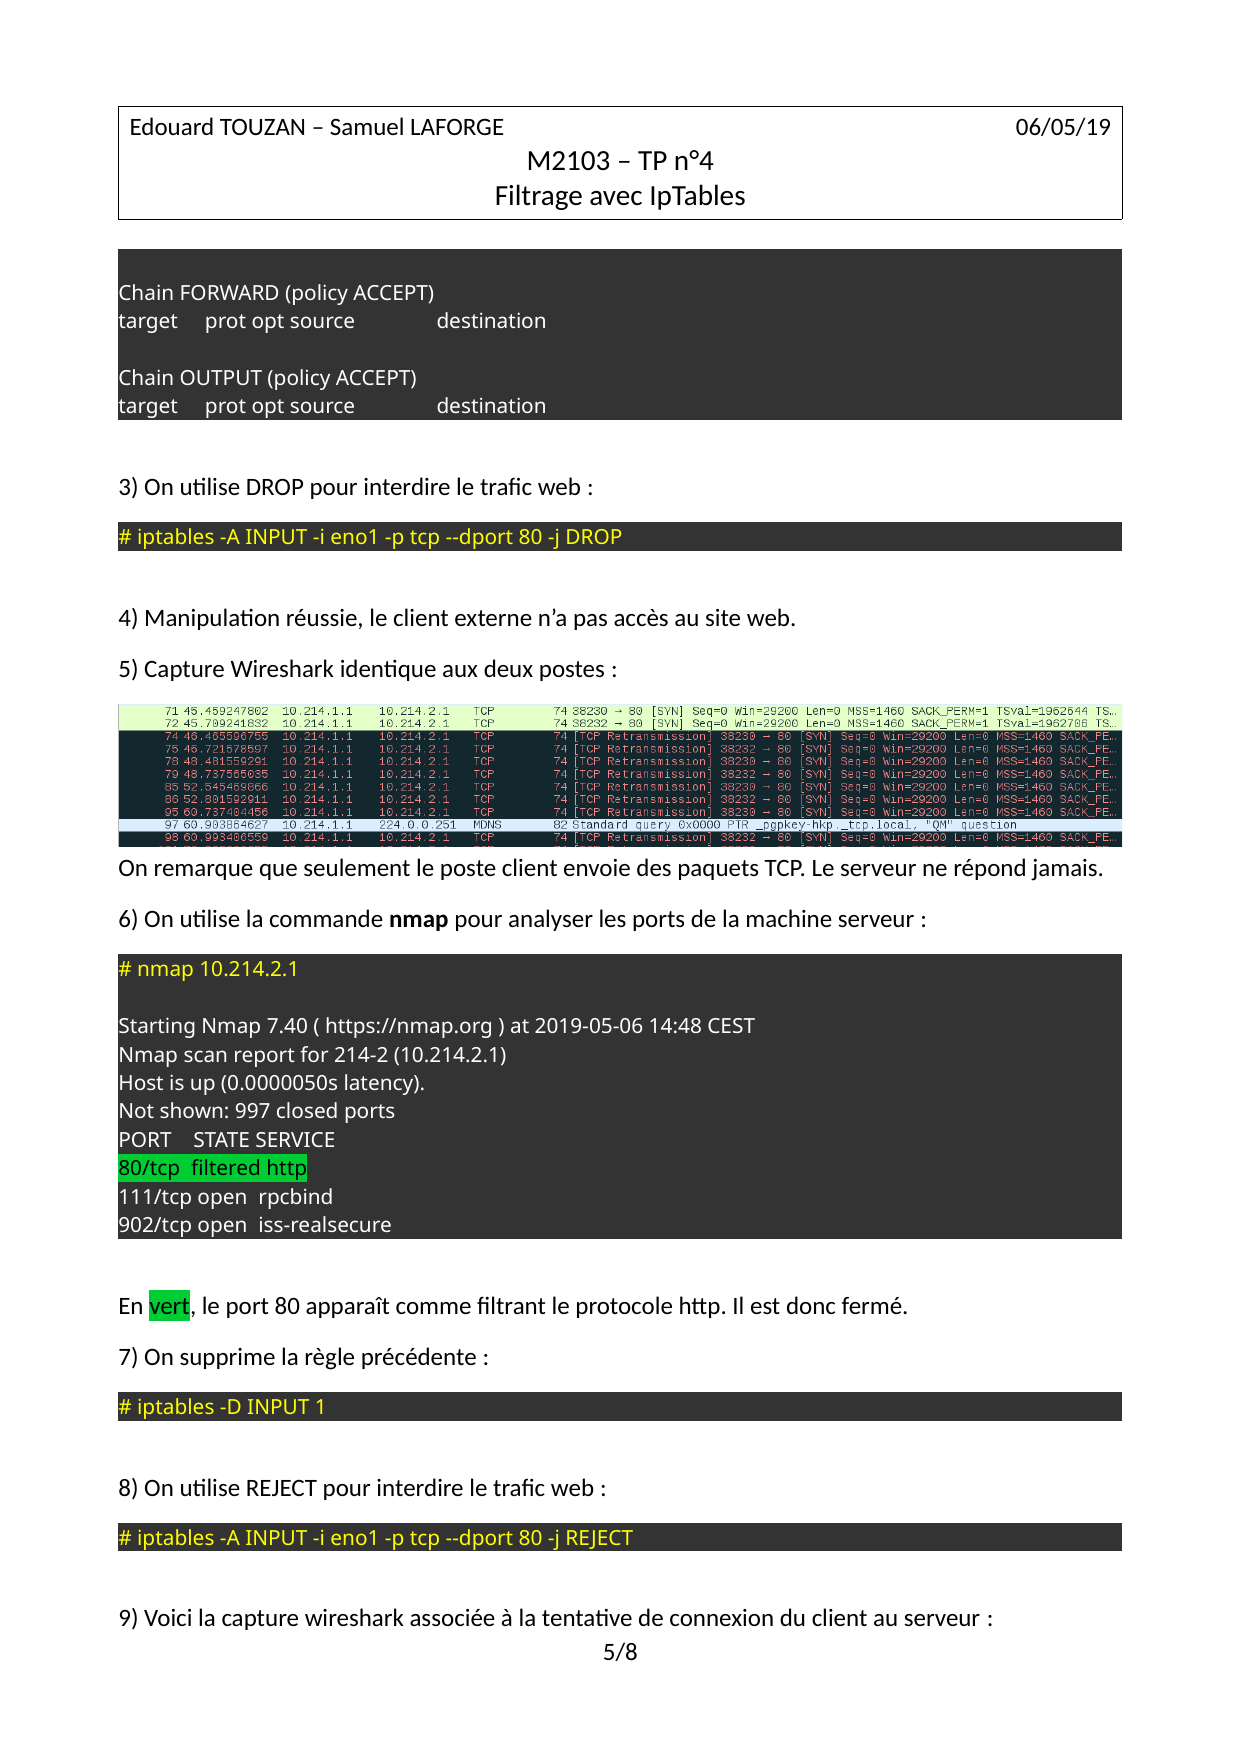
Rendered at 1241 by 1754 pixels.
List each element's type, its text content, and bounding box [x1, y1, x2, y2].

text 4) Manipulation réussie, le client externe n’a pas accès au site web. [118, 602, 1122, 632]
text 8) On utilise REJECT pour interdire le trafic web : [118, 1472, 1122, 1502]
text target prot opt source destination [596, 306, 1122, 335]
text 902/tcp open iss-realsecure [392, 1210, 1122, 1239]
text Nmap scan report for 214-2 (10.214.2.1) [506, 1040, 1122, 1068]
text 3) On utilise DROP pour interdire le trafic web : [118, 471, 1122, 502]
text 6) On utilise la commande nmap pour analyser les ports de la machine serveur : [118, 903, 1122, 934]
text 7) On supprime la règle précédente : [118, 1341, 1122, 1372]
text Host is up (0.0000050s latency). [425, 1068, 1122, 1097]
text # iptables -A INPUT -i eno1 -p tcp --dport 80 -j DROP [118, 522, 1122, 551]
text On remarque que seulement le poste client envoie des paquets TCP. Le serveur ne répond jamais. [118, 847, 1122, 883]
text Chain FORWARD (policy ACCEPT) [434, 278, 1122, 306]
text 111/tcp open rpcbind [333, 1182, 1122, 1210]
text # iptables -D INPUT 1 [327, 1392, 1122, 1421]
text En vert, le port 80 apparaît comme filtrant le protocole http. Il est donc fermé. [118, 1290, 1122, 1321]
text Starting Nmap 7.40 ( https://nmap.org ) at 2019-05-06 14:48 CEST [755, 1011, 1122, 1040]
text target prot opt source destination [558, 392, 1122, 420]
text Not shown: 997 closed ports [395, 1097, 1122, 1125]
text # iptables -A INPUT -i eno1 -p tcp --dport 80 -j REJECT [633, 1523, 1122, 1551]
picture [118, 704, 1123, 847]
text # nmap 10.214.2.1 [118, 954, 1122, 983]
text PORT STATE SERVICE [336, 1125, 1122, 1153]
text Chain OUTPUT (policy ACCEPT) [417, 363, 1122, 392]
text 9) Voici la capture wireshark associée à la tentative de connexion du client au serveur : [118, 1603, 1122, 1633]
text 5) Capture Wireshark identique aux deux postes : [118, 653, 1122, 684]
text 80/tcp filtered http [118, 1153, 1122, 1182]
